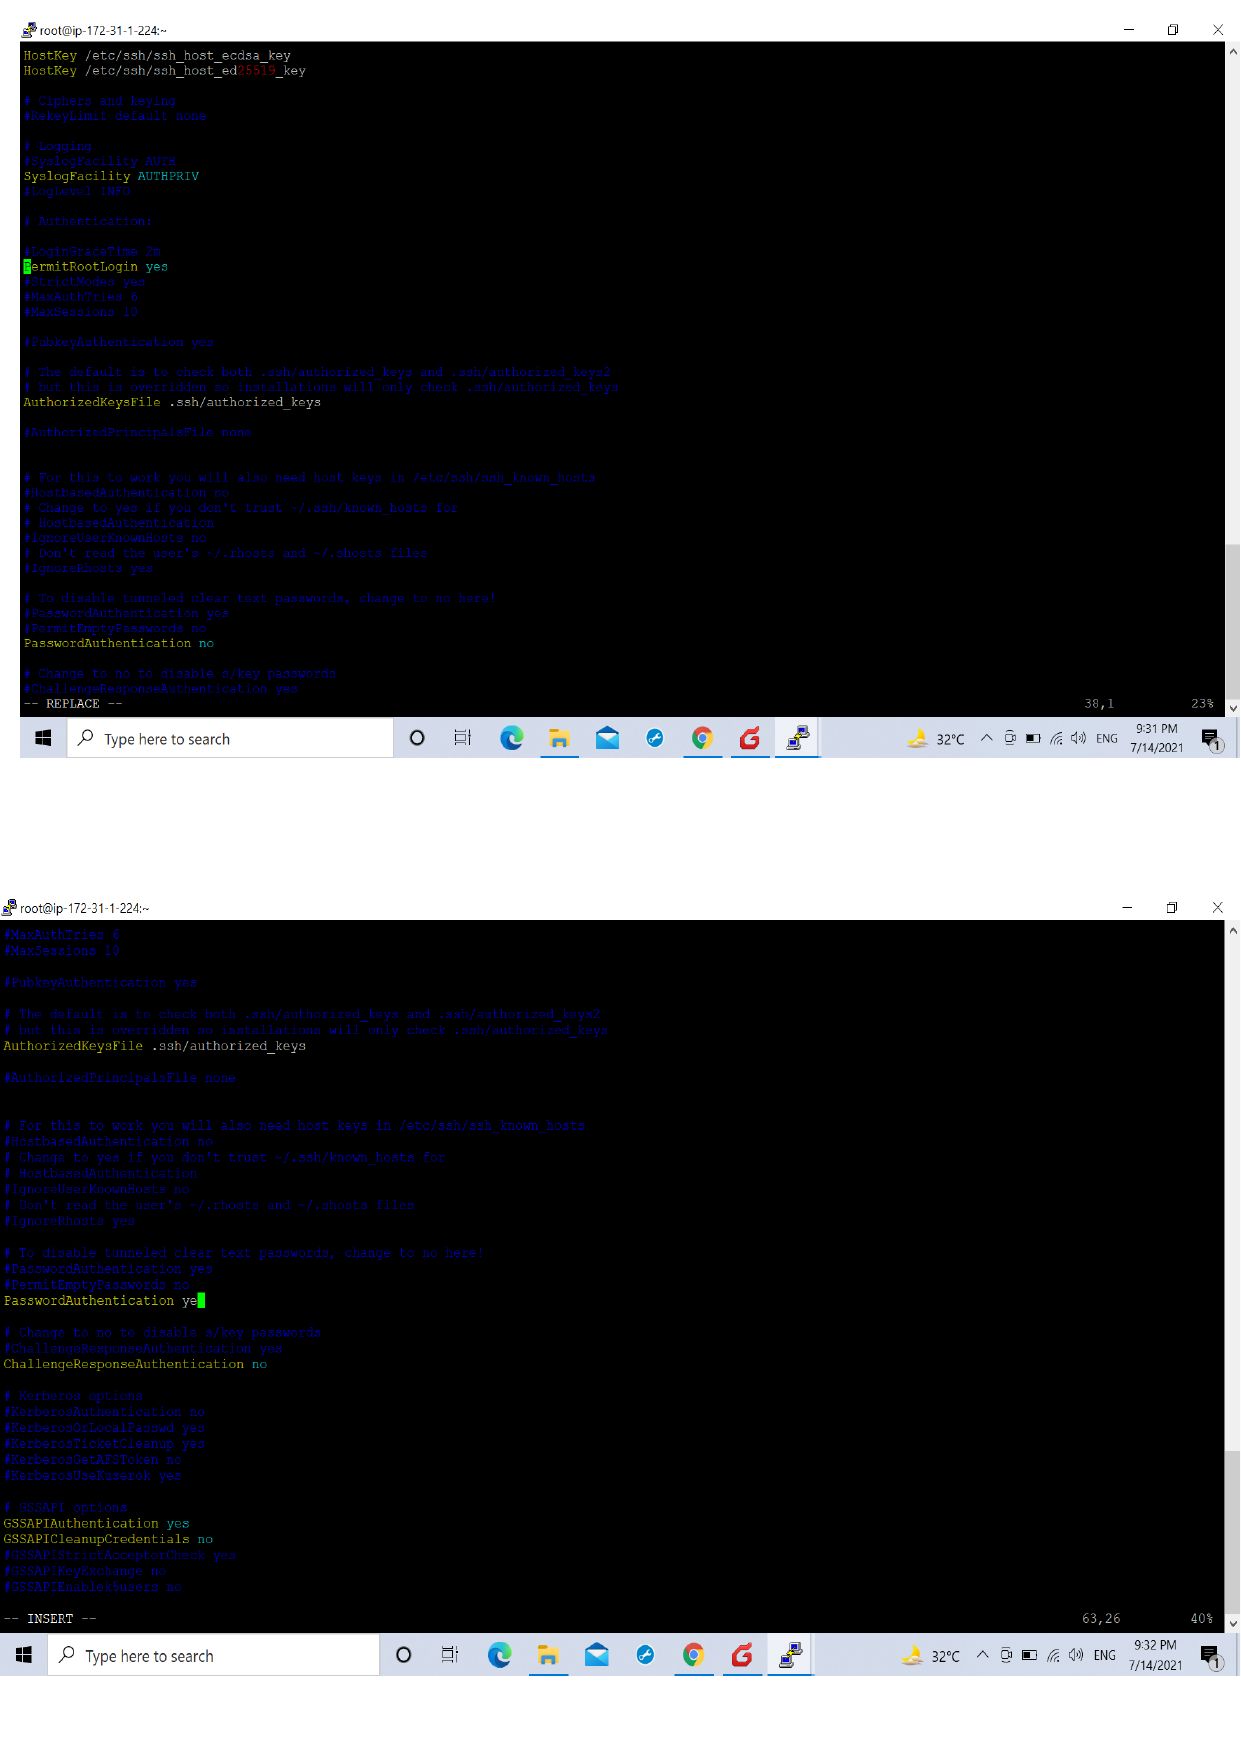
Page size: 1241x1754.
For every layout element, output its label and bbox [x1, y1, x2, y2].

picture [20, 18, 1240, 758]
picture [0, 895, 1241, 1676]
